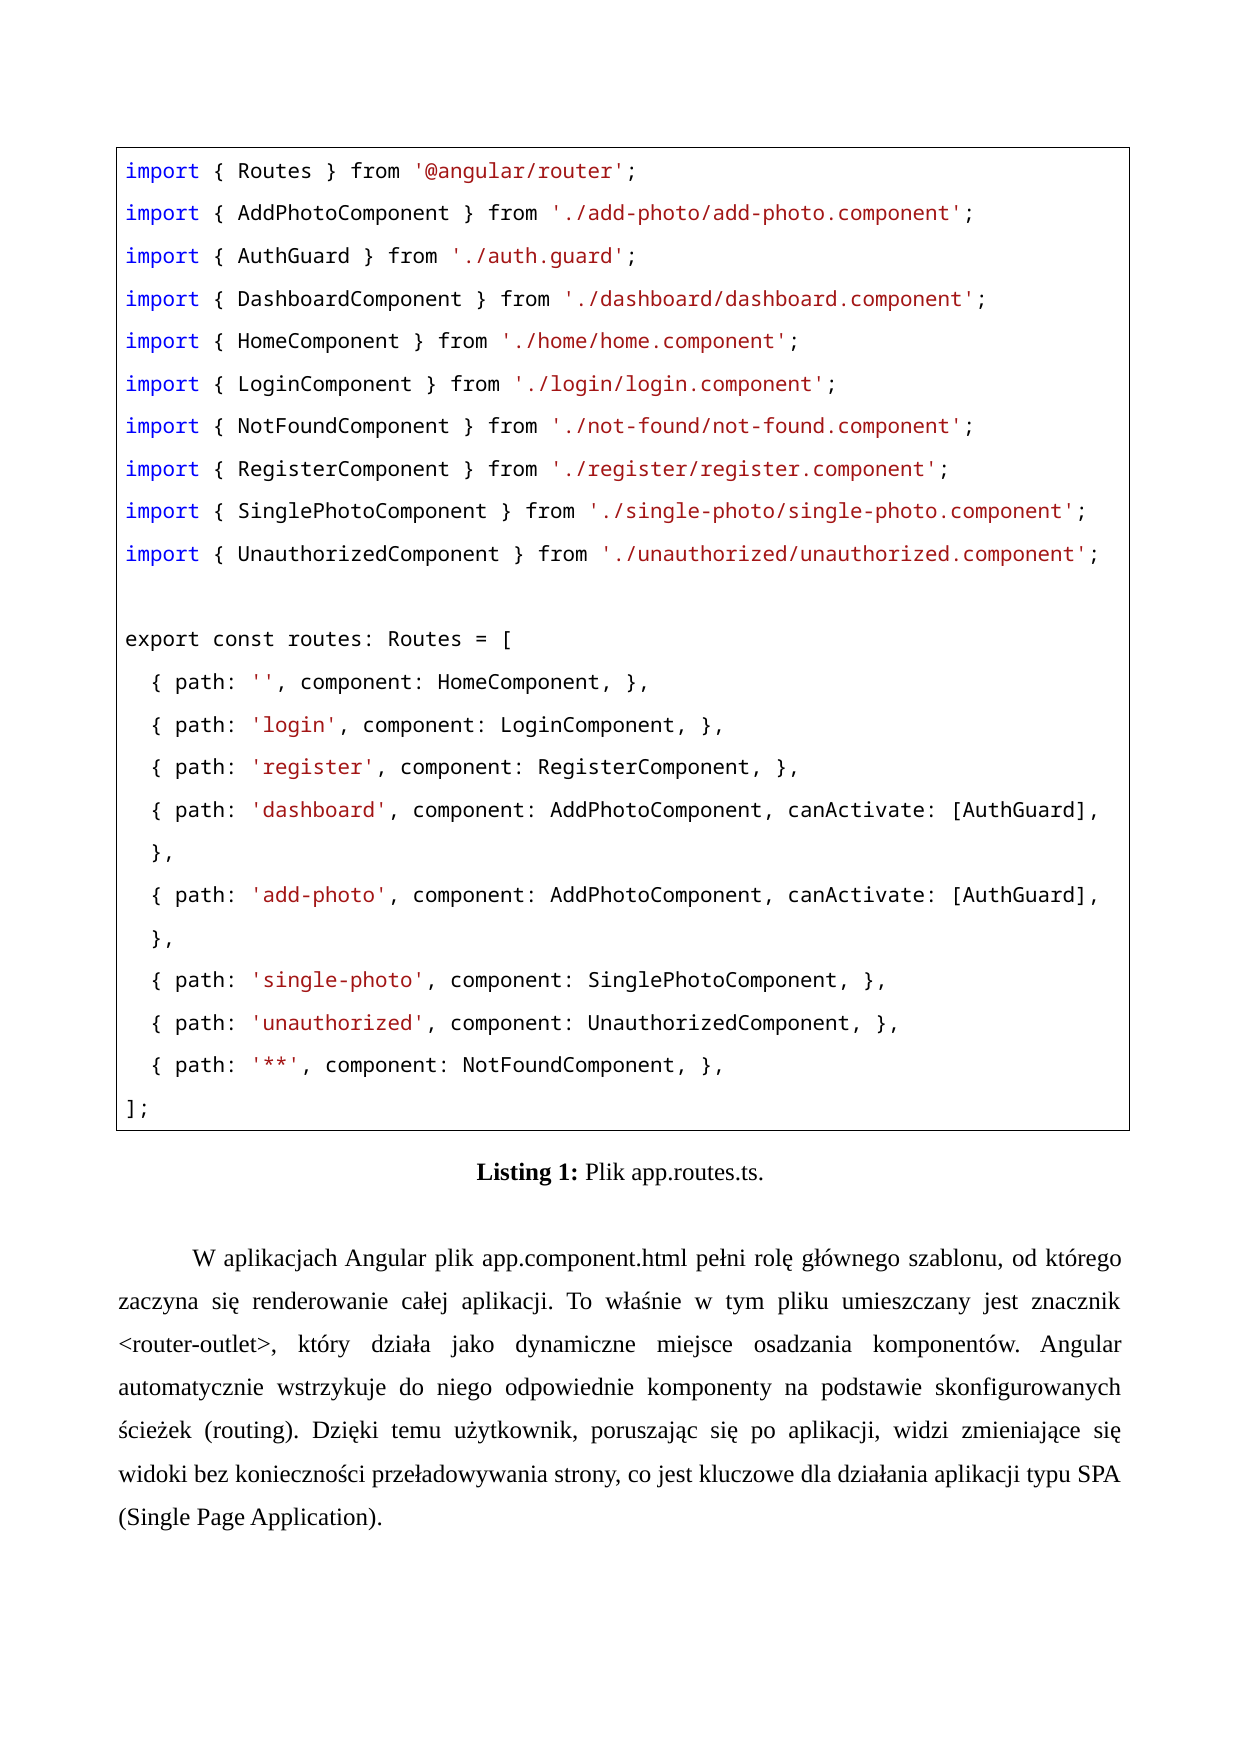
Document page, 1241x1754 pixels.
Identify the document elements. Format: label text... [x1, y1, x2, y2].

text import { HomeComponent } from './home/home.component'; [125, 326, 1120, 355]
text import { RegisterComponent } from './register/register.component'; [125, 454, 1120, 482]
text W aplikacjach Angular plik app.component.html pełni rolę głównego szablonu, od którego zaczyna się renderowanie całej aplikacji. To właśnie w tym pliku umieszczany jest znacznik <router-outlet>, który działa jako dynamiczne miejsce osadzania komponentów. Angular automatycznie wstrzykuje do niego odpowiednie komponenty na podstawie skonfigurowanych ścieżek (routing). Dzięki temu użytkownik, poruszając się po aplikacji, widzi zmieniające się widoki bez konieczności przeładowywania strony, co jest kluczowe dla działania aplikacji typu SPA (Single Page Application). [118, 1243, 1122, 1531]
text { path: 'dashboard', component: AddPhotoComponent, canActivate: [AuthGuard], [125, 795, 1120, 823]
text }, [125, 837, 1120, 866]
text { path: 'login', component: LoginComponent, }, [125, 710, 1120, 738]
text { path: '', component: HomeComponent, }, [125, 667, 1120, 696]
text export const routes: Routes = [ [125, 624, 1120, 653]
text import { LoginComponent } from './login/login.component'; [125, 369, 1120, 397]
text { path: 'unauthorized', component: UnauthorizedComponent, }, [125, 1008, 1120, 1036]
text import { NotFoundComponent } from './not-found/not-found.component'; [125, 411, 1120, 440]
text { path: 'single-photo', component: SinglePhotoComponent, }, [125, 965, 1120, 994]
text [118, 118, 1122, 147]
text [117, 148, 1129, 1130]
text }, [125, 923, 1120, 951]
text import { UnauthorizedComponent } from './unauthorized/unauthorized.component'; [125, 539, 1120, 568]
text ]; [125, 1093, 1120, 1122]
text import { AddPhotoComponent } from './add-photo/add-photo.component'; [125, 198, 1120, 227]
text import { AuthGuard } from './auth.guard'; [125, 241, 1120, 269]
text Listing 1: Plik app.routes.ts. [118, 1131, 1122, 1186]
text import { Routes } from '@angular/router'; [125, 156, 1120, 184]
text { path: 'add-photo', component: AddPhotoComponent, canActivate: [AuthGuard], [125, 880, 1120, 908]
text { path: 'register', component: RegisterComponent, }, [125, 752, 1120, 781]
text import { SinglePhotoComponent } from './single-photo/single-photo.component'; [125, 497, 1120, 525]
text { path: '**', component: NotFoundComponent, }, [125, 1051, 1120, 1079]
text import { DashboardComponent } from './dashboard/dashboard.component'; [125, 284, 1120, 312]
